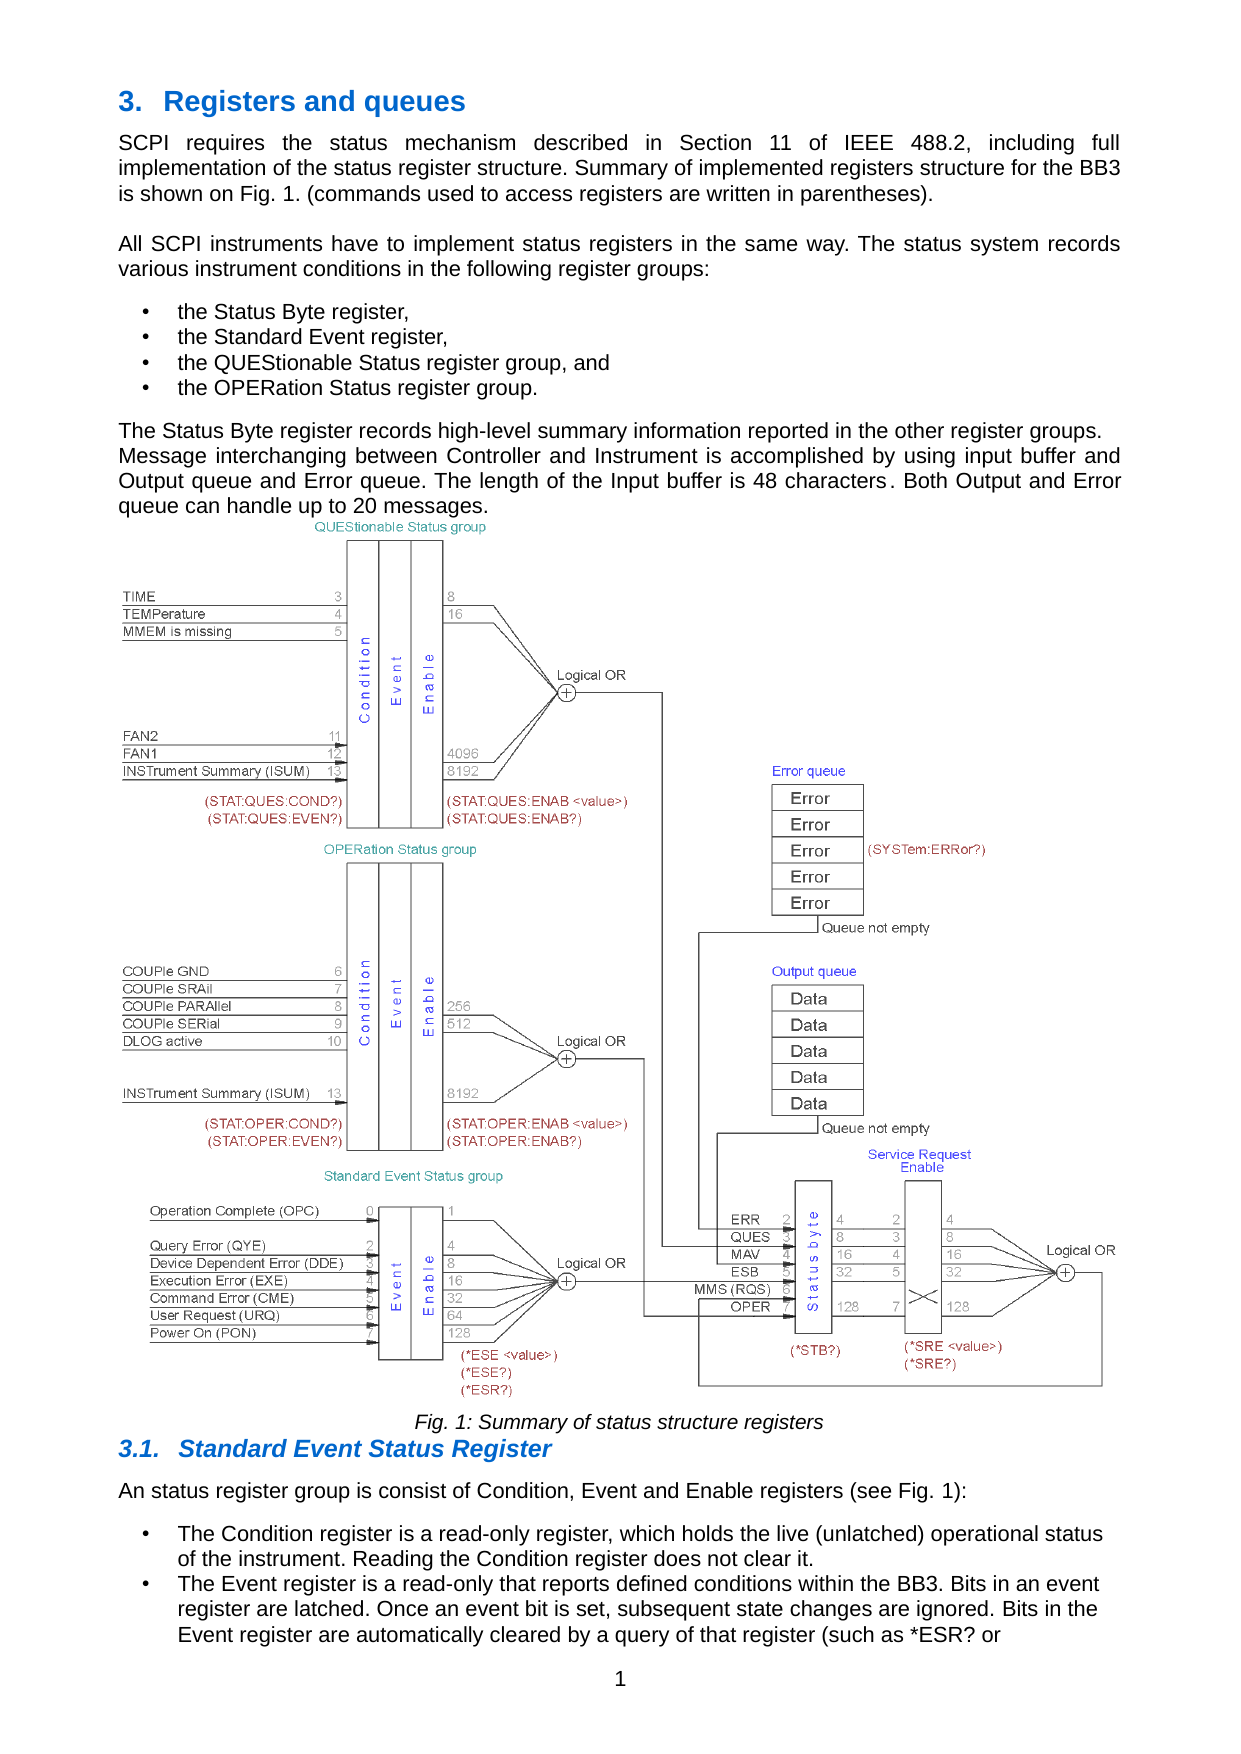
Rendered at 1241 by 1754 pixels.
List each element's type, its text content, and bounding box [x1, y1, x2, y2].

list the Status Byte register, [142, 299, 1110, 324]
text The Status Byte register records high-level summary information reported in the other register groups. [118, 418, 1122, 443]
list The Condition register is a read-only register, which holds the live (unlatched) operational status of the instrument. Reading the Condition register does not clear it. [142, 1521, 1110, 1571]
subtitle Standard Event Status Register [118, 1434, 1122, 1463]
list the QUEStionable Status register group, and [142, 349, 1110, 375]
list Fig. 1: Summary of status structure registers [118, 1399, 1122, 1434]
text Message interchanging between Controller and Instrument is accomplished by using input buffer and Output queue and Error queue. The length of the Input buffer is 48 characters. Both Output and Error queue can handle up to 20 messages. [118, 443, 1122, 518]
list the OPERation Status register group. [142, 375, 1110, 400]
picture [118, 518, 1123, 1399]
text SCPI requires the status mechanism described in Section 11 of IEEE 488.2, including full implementation of the status register structure. Summary of implemented registers structure for the BB3 is shown on Fig. 1. (commands used to access registers are written in parentheses). [118, 130, 1122, 206]
list The Event register is a read-only that reports defined conditions within the BB3. Bits in an event register are latched. Once an event bit is set, subsequent state changes are ignored. Bits in the Event register are automatically cleared by a query of that register (such as *ESR? or [142, 1571, 1110, 1647]
text All SCPI instruments have to implement status registers in the same way. The status system records various instrument conditions in the following register groups: [118, 231, 1122, 281]
list the Standard Event register, [142, 324, 1110, 349]
subtitle Registers and queues [118, 84, 1122, 118]
text An status register group is consist of Condition, Event and Enable registers (see Fig. 1): [118, 1478, 1122, 1503]
